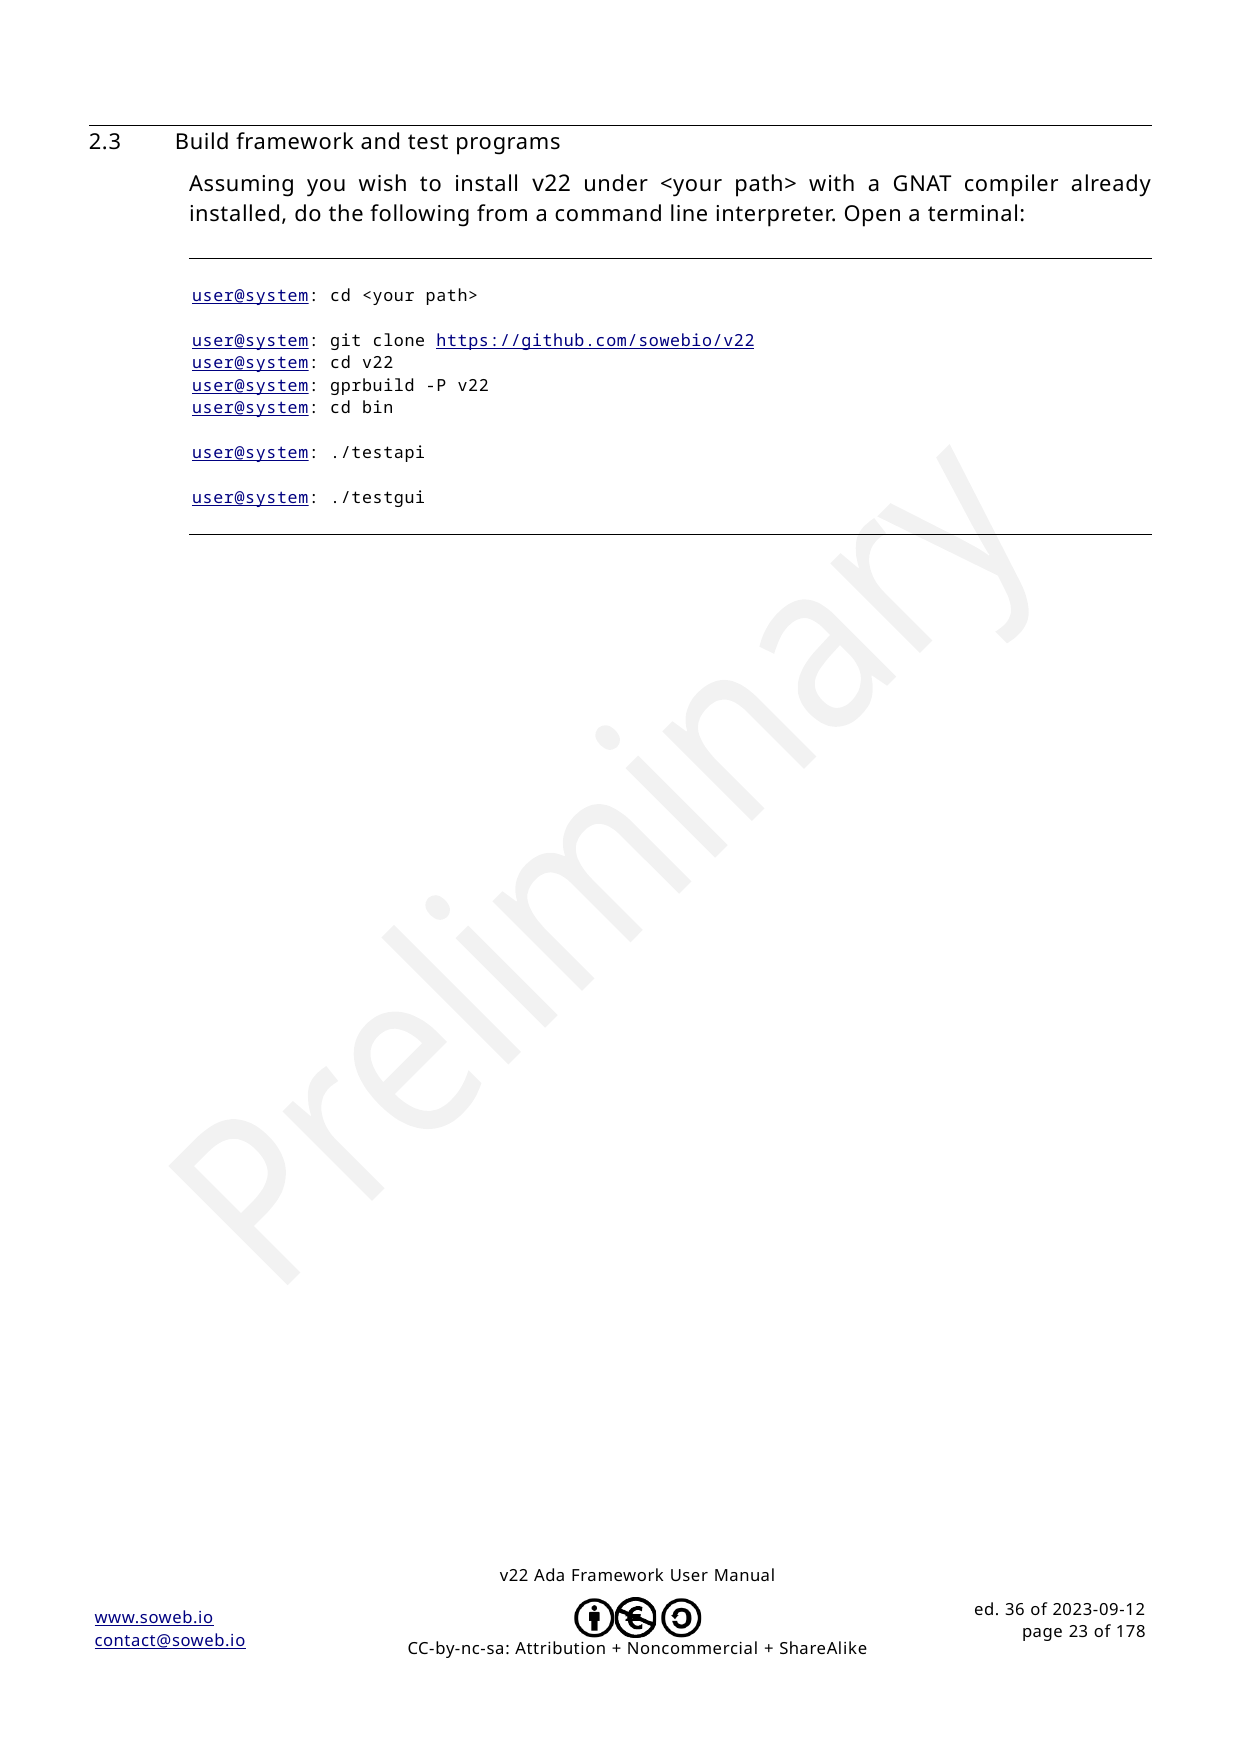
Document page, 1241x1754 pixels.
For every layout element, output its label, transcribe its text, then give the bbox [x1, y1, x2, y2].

subtitle Build framework and test programs [88, 126, 1152, 156]
picture [660, 1597, 702, 1638]
list user@system: cd v22 user@system: gprbuild -P v22 user@system: cd bin user@system: ./testapi [189, 348, 1152, 483]
picture [573, 1597, 657, 1638]
list user@system: cd <your path> user@system: git clone https://github.com/sowebio/v22 [189, 259, 1152, 348]
list [971, 483, 1152, 534]
list user@system: ./testgui [189, 483, 976, 534]
text Assuming you wish to install v22 under <your path> with a GNAT compiler already installed, do the following from a command line interpreter. Open a terminal: [189, 167, 1152, 228]
